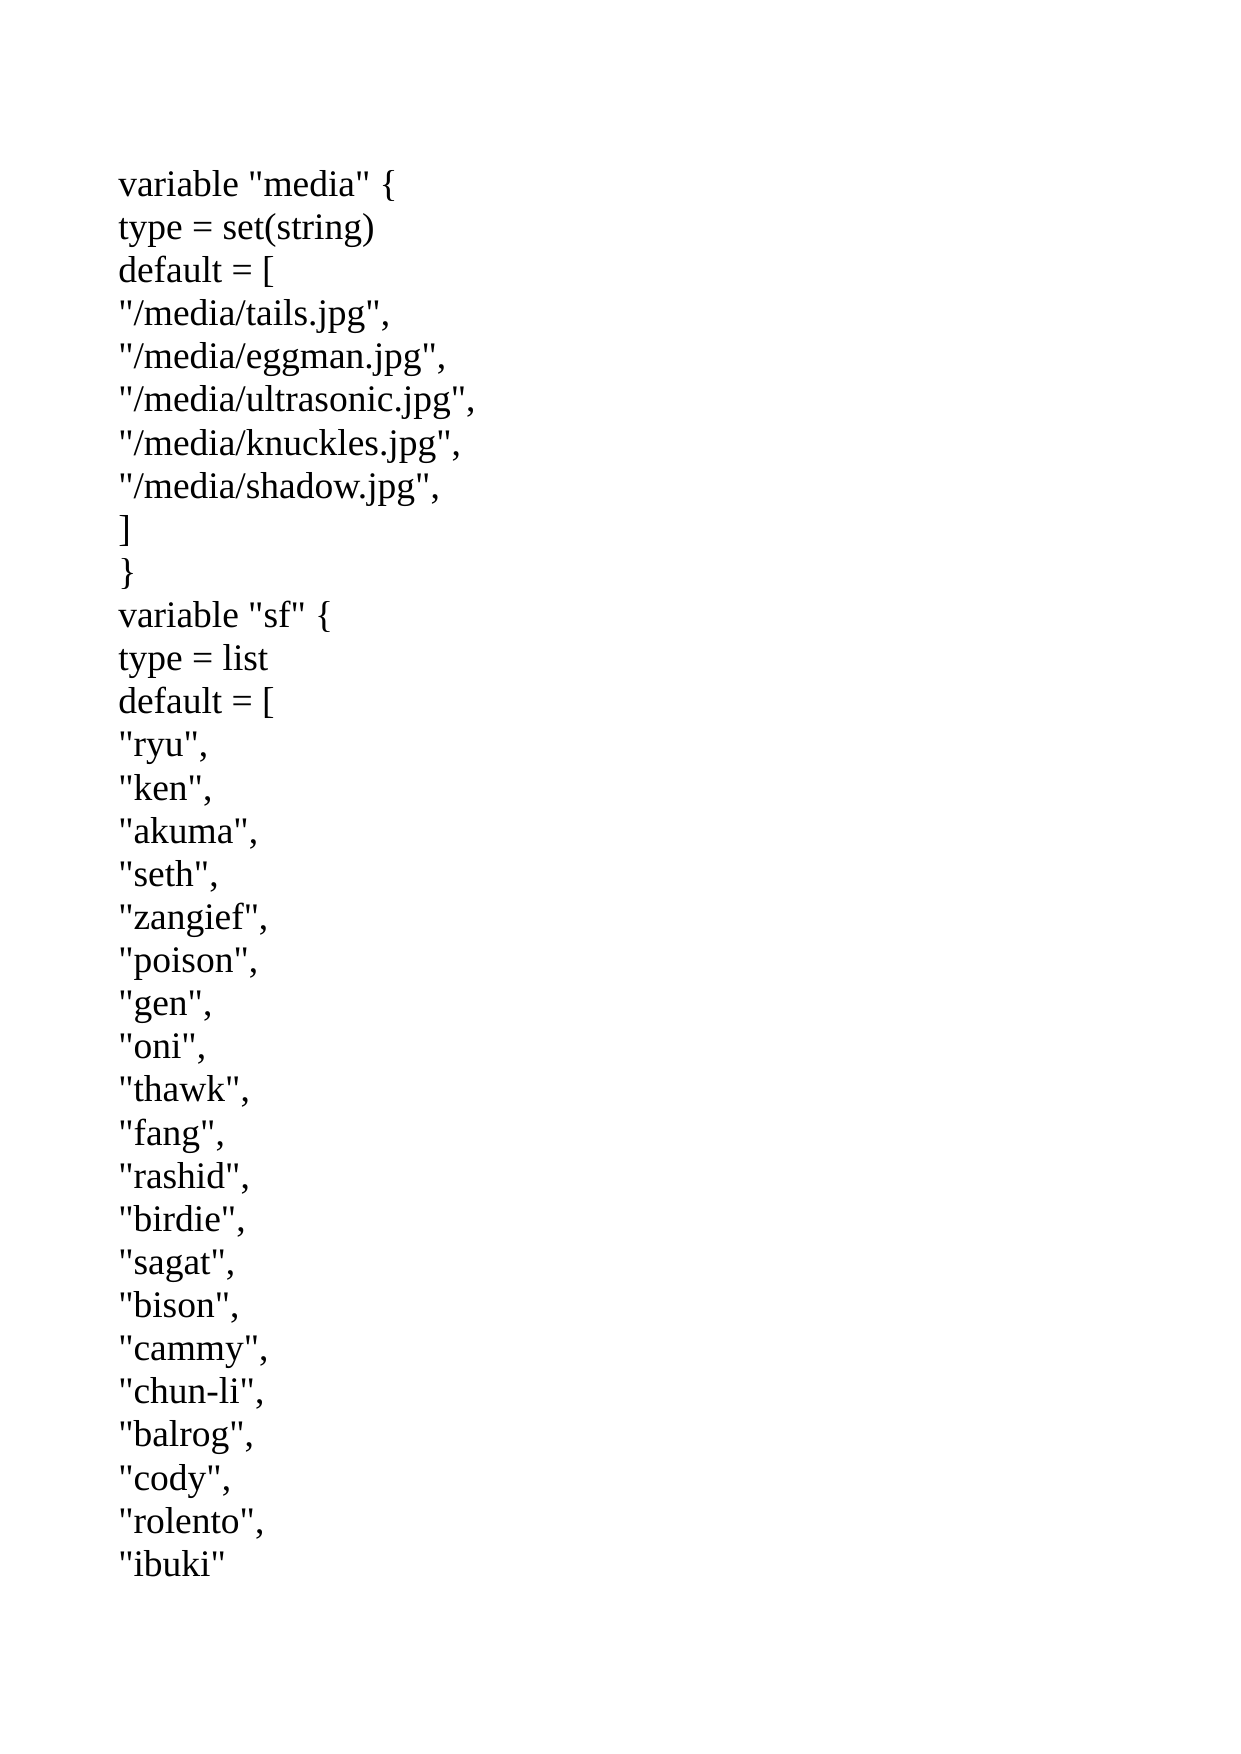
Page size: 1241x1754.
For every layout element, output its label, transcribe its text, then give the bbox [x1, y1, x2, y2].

text variable "sf" { [118, 592, 1122, 636]
text "/media/shadow.jpg", [118, 463, 1122, 506]
text "/media/tails.jpg", [118, 291, 1122, 334]
text default = [ [118, 679, 1122, 722]
text "/media/eggman.jpg", [118, 334, 1122, 377]
text "bison", [118, 1282, 1122, 1326]
text "thawk", [118, 1067, 1122, 1110]
text "poison", [118, 937, 1122, 981]
text ] [118, 506, 1122, 549]
text "fang", [118, 1110, 1122, 1153]
text variable "media" { [118, 161, 1122, 204]
text "seth", [118, 851, 1122, 894]
text "rashid", [118, 1153, 1122, 1196]
text "zangief", [118, 894, 1122, 937]
text } [118, 549, 1122, 592]
text "balrog", [118, 1412, 1122, 1455]
text "birdie", [118, 1196, 1122, 1239]
text "ken", [118, 765, 1122, 808]
text "rolento", [118, 1498, 1122, 1541]
text "sagat", [118, 1239, 1122, 1282]
text type = set(string) [118, 204, 1122, 247]
text "ryu", [118, 722, 1122, 765]
text "oni", [118, 1024, 1122, 1067]
text "cammy", [118, 1326, 1122, 1369]
text "/media/knuckles.jpg", [118, 420, 1122, 463]
text "/media/ultrasonic.jpg", [118, 377, 1122, 420]
text "akuma", [118, 808, 1122, 851]
text "ibuki" [118, 1541, 1122, 1584]
text type = list [118, 636, 1122, 679]
text "chun-li", [118, 1369, 1122, 1412]
text "cody", [118, 1455, 1122, 1498]
text "gen", [118, 981, 1122, 1024]
text default = [ [118, 247, 1122, 291]
